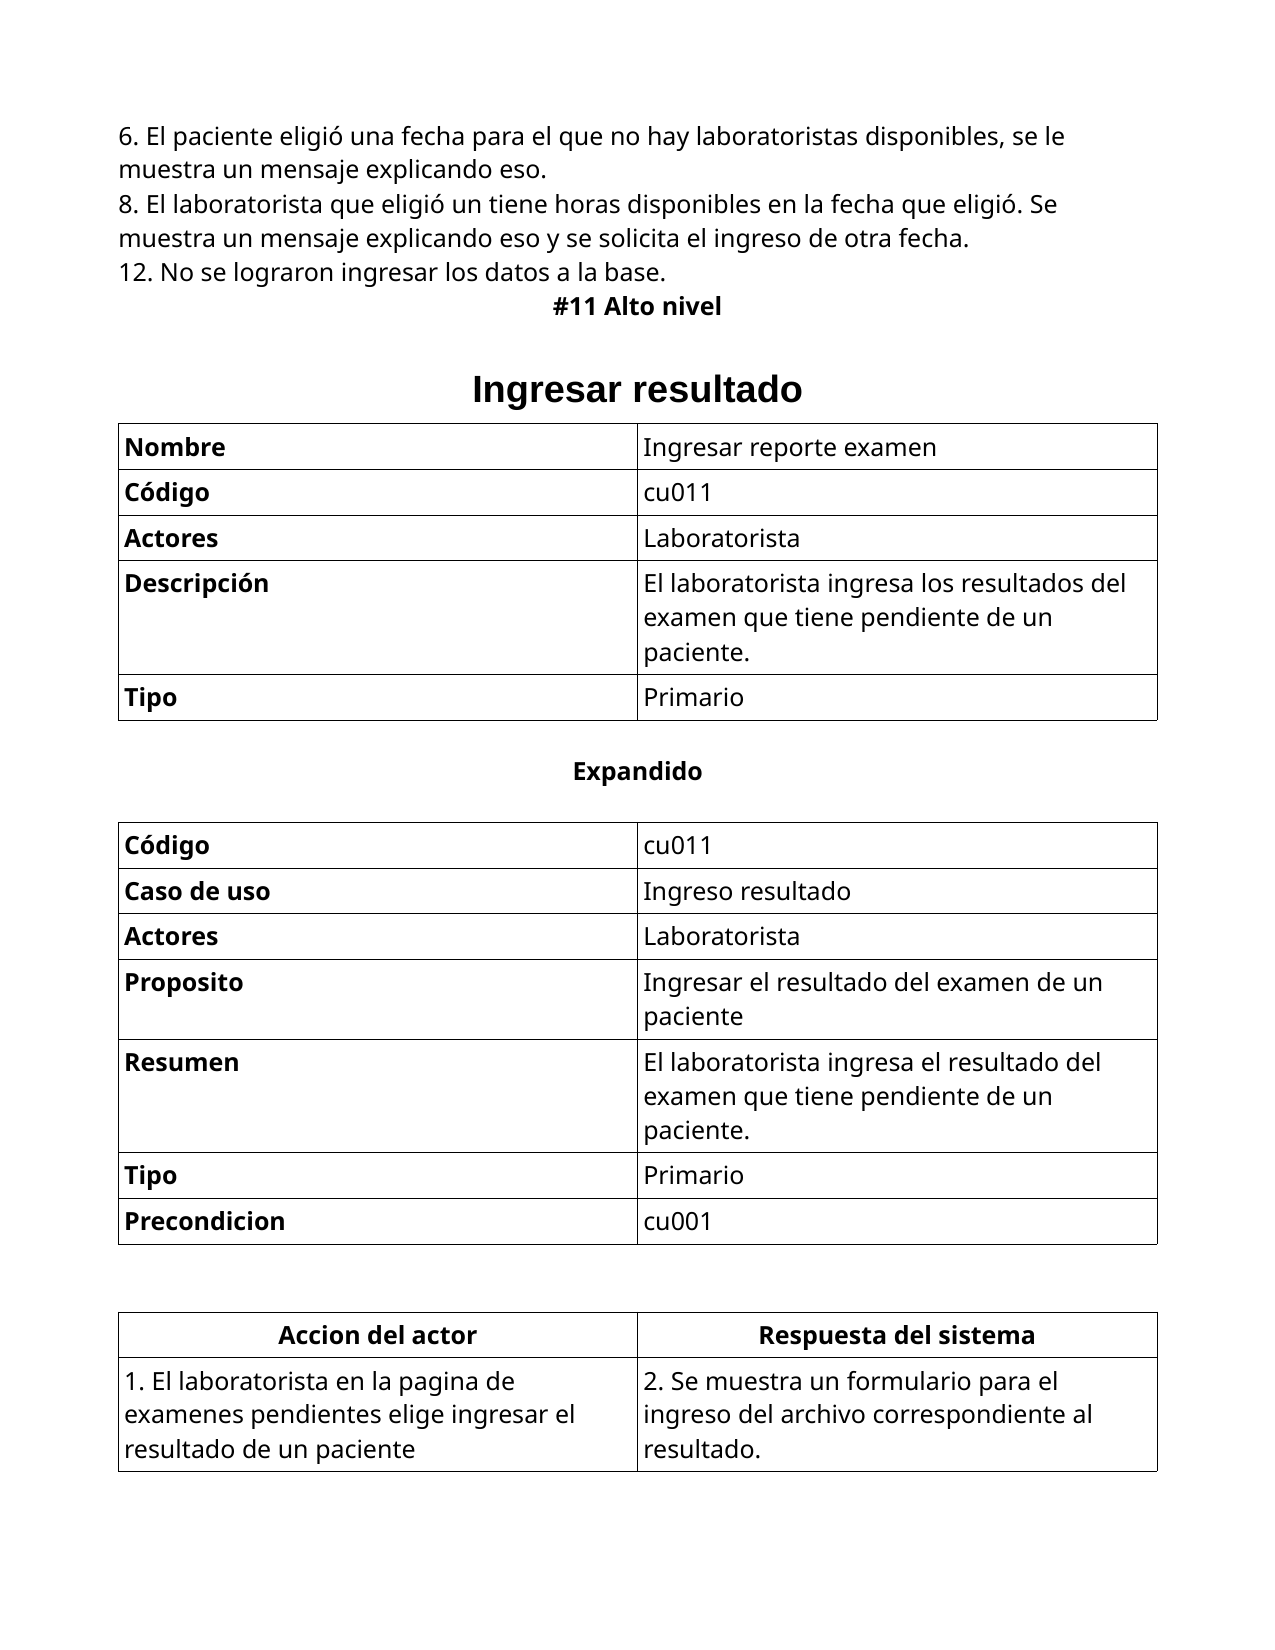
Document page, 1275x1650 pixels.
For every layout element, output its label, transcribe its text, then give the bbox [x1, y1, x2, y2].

table_header Código [119, 823, 637, 867]
text #11 Alto nivel [118, 288, 1157, 322]
table_cell El laboratorista ingresa el resultado del examen que tiene pendiente de un paciente. [638, 1040, 1157, 1152]
table_cell Tipo [119, 1153, 637, 1198]
table_cell Actores [119, 516, 637, 560]
table_cell Tipo [119, 675, 637, 719]
text 12. No se lograron ingresar los datos a la base. [118, 254, 1157, 288]
table_cell Primario [638, 675, 1157, 719]
table_cell 2. Se muestra un formulario para el ingreso del archivo correspondiente al resultado. [638, 1358, 1157, 1471]
table_cell cu011 [638, 470, 1157, 514]
table_cell Ingreso resultado [638, 869, 1157, 913]
table_cell Primario [638, 1153, 1157, 1198]
table_header Respuesta del sistema [638, 1313, 1157, 1357]
table_header Ingresar reporte examen [638, 424, 1157, 469]
table_cell 1. El laboratorista en la pagina de examenes pendientes elige ingresar el resultado de un paciente [119, 1358, 637, 1471]
subtitle Ingresar resultado [118, 367, 1157, 411]
table_cell cu001 [638, 1199, 1157, 1243]
text 6. El paciente eligió una fecha para el que no hay laboratoristas disponibles, se le muestra un mensaje explicando eso. [118, 118, 1157, 186]
table_header Accion del actor [119, 1313, 637, 1357]
table_header Nombre [119, 424, 637, 469]
table_cell Proposito [119, 960, 637, 1038]
table_cell Laboratorista [638, 914, 1157, 959]
table_cell Laboratorista [638, 516, 1157, 560]
table_cell Ingresar el resultado del examen de un paciente [638, 960, 1157, 1038]
table_cell Actores [119, 914, 637, 959]
table_cell Descripción [119, 561, 637, 674]
table_cell Código [119, 470, 637, 514]
text Expandido [118, 754, 1157, 788]
table_header cu011 [638, 823, 1157, 867]
text 8. El laboratorista que eligió un tiene horas disponibles en la fecha que eligió. Se muestra un mensaje explicando eso y se solicita el ingreso de otra fecha. [118, 186, 1157, 254]
table_cell El laboratorista ingresa los resultados del examen que tiene pendiente de un paciente. [638, 561, 1157, 674]
table_cell Resumen [119, 1040, 637, 1152]
table_cell Caso de uso [119, 869, 637, 913]
table_cell Precondicion [119, 1199, 637, 1243]
